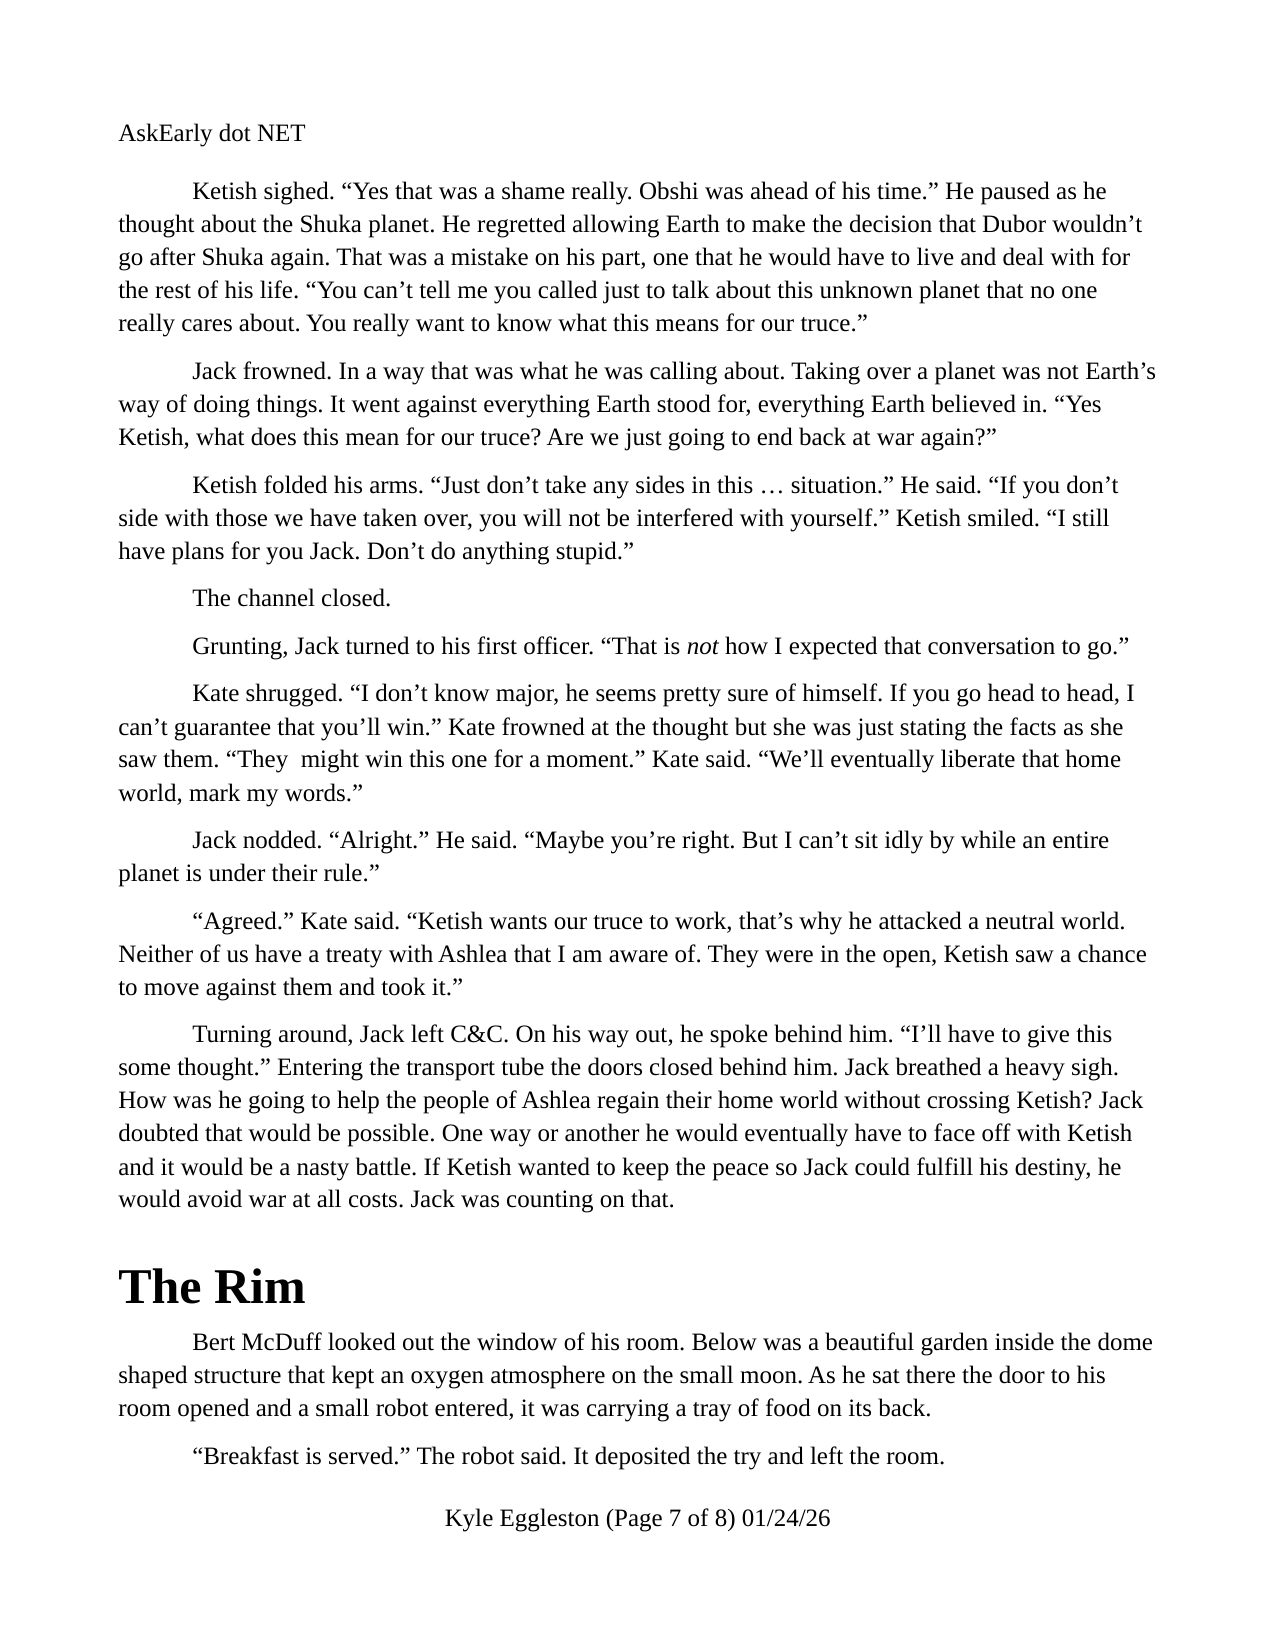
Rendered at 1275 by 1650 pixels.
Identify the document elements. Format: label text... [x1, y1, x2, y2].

text Ketish folded his arms. “Just don’t take any sides in this … situation.” He said. “If you don’t side with those we have taken over, you will not be interfered with yourself.” Ketish smiled. “I still have plans for you Jack. Don’t do anything stupid.” [118, 470, 1157, 564]
text Jack nodded. “Alright.” He said. “Maybe you’re right. But I can’t sit idly by while an entire planet is under their rule.” [118, 825, 1157, 887]
text Kate shrugged. “I don’t know major, he seems pretty sure of himself. If you go head to head, I can’t guarantee that you’ll win.” Kate frowned at the thought but she was just stating the facts as she saw them. “They might win this one for a moment.” Kate said. “We’ll eventually liberate that home world, mark my words.” [118, 678, 1157, 806]
text Turning around, Jack left C&C. On his way out, he spoke behind him. “I’ll have to give this some thought.” Entering the transport tube the doors closed behind him. Jack breathed a heavy sigh. How was he going to help the people of Ashlea regain their home world without crossing Ketish? Jack doubted that would be possible. One way or another he would eventually have to face off with Ketish and it would be a nasty battle. If Ketish wanted to keep the peace so Jack could fulfill his destiny, he would avoid war at all costs. Jack was counting on that. [118, 1019, 1157, 1213]
subtitle The Rim [118, 1257, 1157, 1315]
text The channel closed. [118, 583, 1157, 612]
text Jack frowned. In a way that was what he was calling about. Taking over a planet was not Earth’s way of doing things. It went against everything Earth stood for, everything Earth believed in. “Yes Ketish, what does this mean for our truce? Are we just going to end back at war again?” [118, 356, 1157, 451]
text Ketish sighed. “Yes that was a shame really. Obshi was ahead of his time.” He paused as he thought about the Shuka planet. He regretted allowing Earth to make the decision that Dubor wouldn’t go after Shuka again. That was a mistake on his part, one that he would have to live and deal with for the rest of his life. “You can’t tell me you called just to talk about this unknown planet that no one really cares about. You really want to know what this means for our truce.” [118, 176, 1157, 337]
text “Agreed.” Kate said. “Ketish wants our truce to work, that’s why he attacked a neutral world. Neither of us have a treaty with Ashlea that I am aware of. They were in the open, Ketish saw a chance to move against them and took it.” [118, 906, 1157, 1001]
text Grunting, Jack turned to his first officer. “That is not how I expected that conversation to go.” [118, 631, 1157, 660]
text “Breakfast is served.” The robot said. It deposited the try and left the room. [118, 1441, 1157, 1469]
text Bert McDuff looked out the window of his room. Below was a beautiful garden inside the dome shaped structure that kept an oxygen atmosphere on the small moon. As he sat there the door to his room opened and a small robot entered, it was carrying a tray of food on its back. [118, 1327, 1157, 1422]
